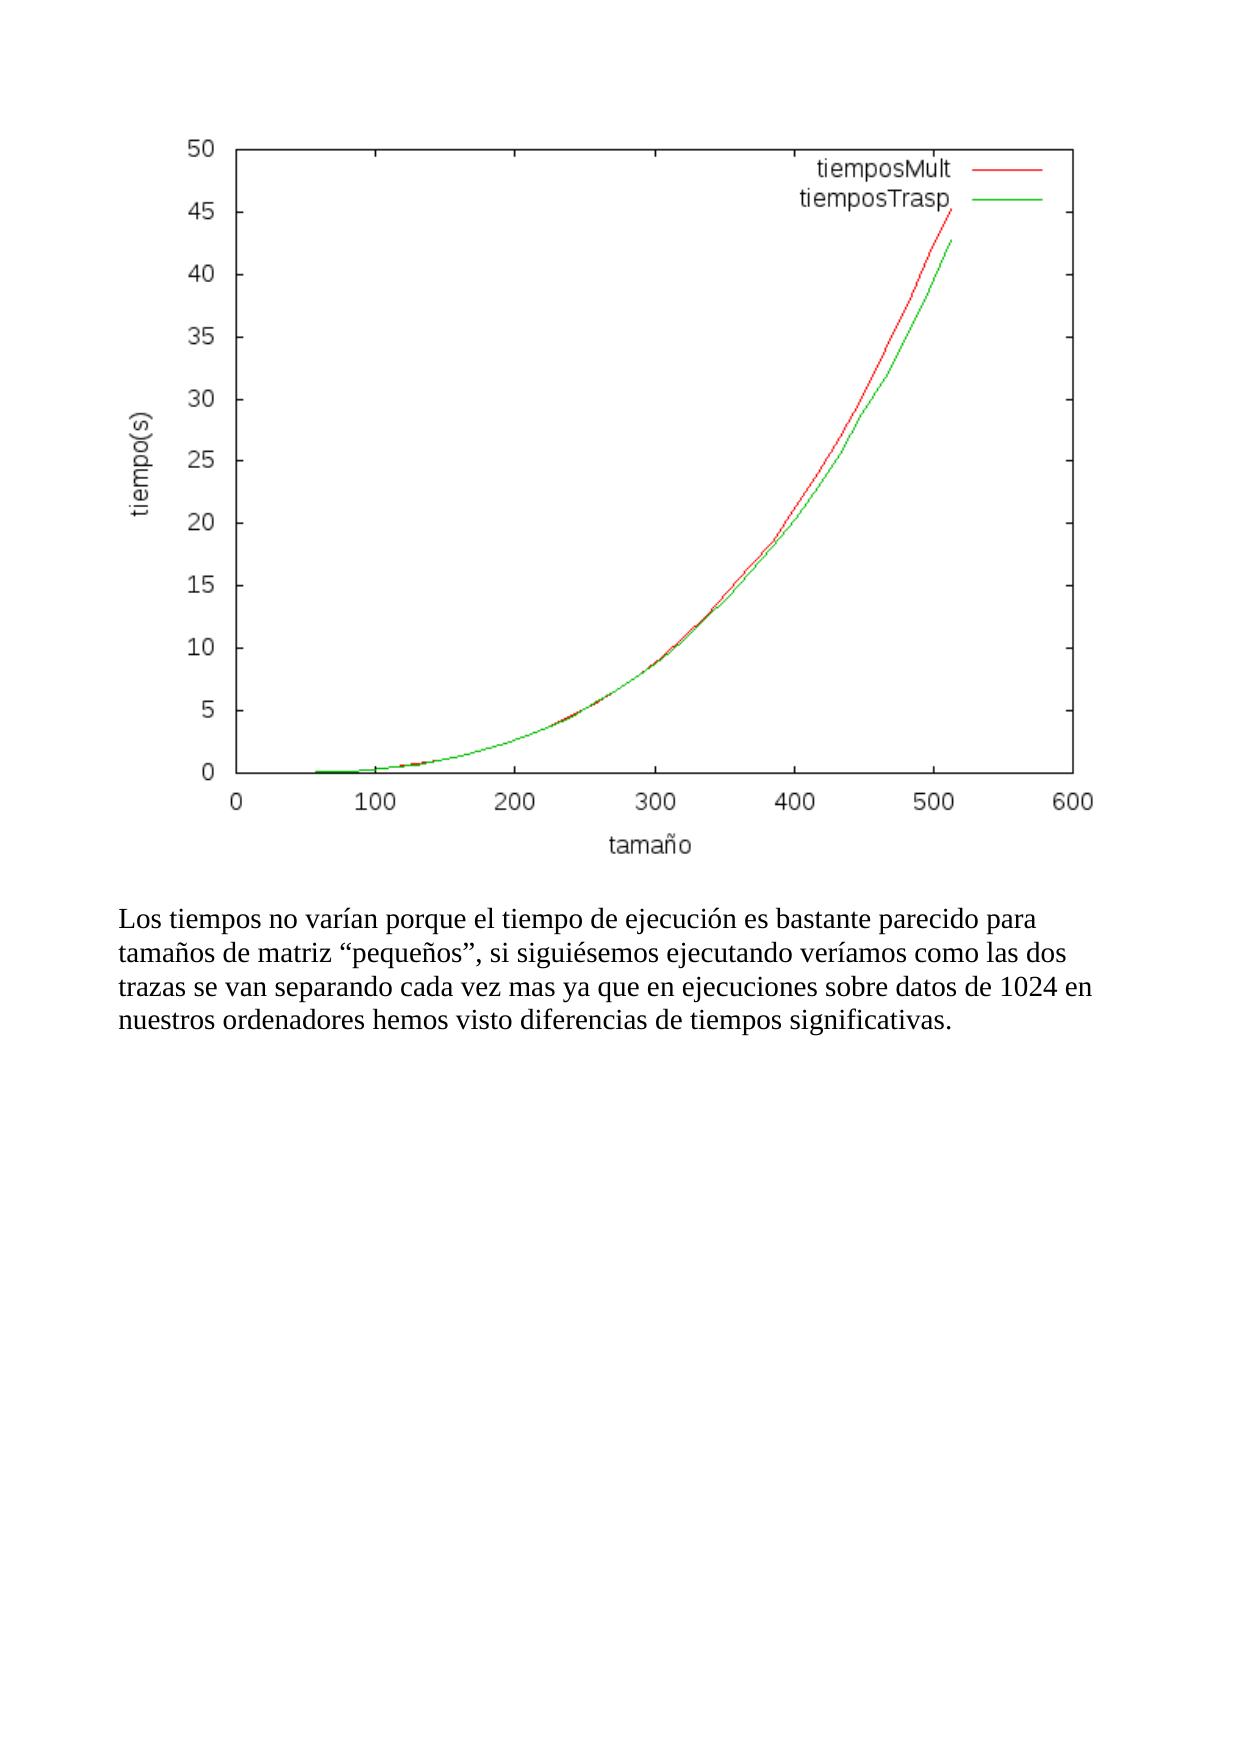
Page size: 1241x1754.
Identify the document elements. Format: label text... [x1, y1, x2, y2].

text Los tiempos no varían porque el tiempo de ejecución es bastante parecido para tamaños de matriz “pequeños”, si siguiésemos ejecutando veríamos como las dos trazas se van separando cada vez mas ya que en ejecuciones sobre datos de 1024 en nuestros ordenadores hemos visto diferencias de tiempos significativas. [118, 902, 1122, 1036]
picture [120, 118, 1121, 868]
